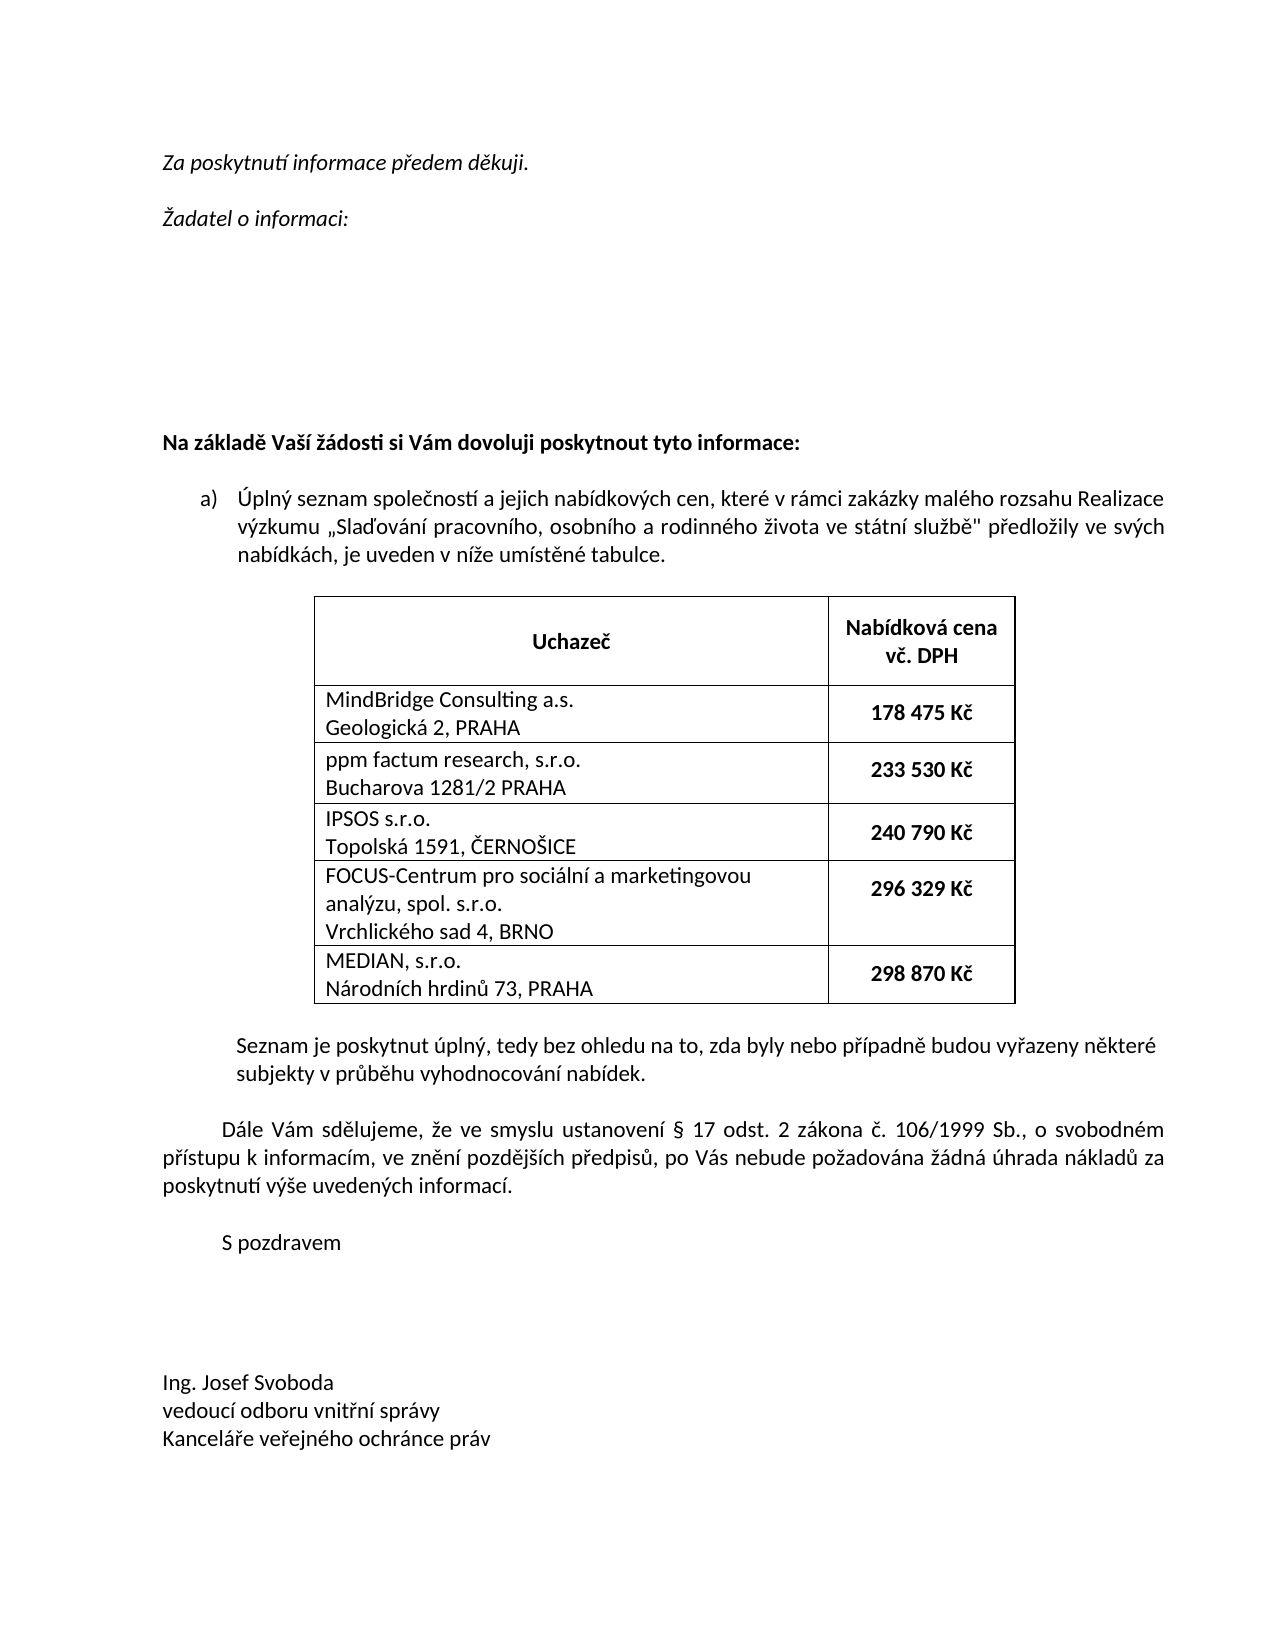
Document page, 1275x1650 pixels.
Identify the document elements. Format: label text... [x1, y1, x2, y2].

text Seznam je poskytnut úplný, tedy bez ohledu na to, zda byly nebo případně budou vyřazeny některé subjekty v průběhu vyhodnocování nabídek. [236, 1031, 1167, 1087]
table_cell 178 475 Kč [829, 686, 1014, 742]
text Za poskytnutí informace předem děkuji. [162, 148, 1167, 176]
text vedoucí odboru vnitřní správy [162, 1396, 1167, 1424]
table_cell FOCUS-Centrum pro sociální a marketingovou analýzu, spol. s.r.o. Vrchlického sad 4, BRNO [315, 861, 828, 945]
table_cell MEDIAN, s.r.o. Národních hrdinů 73, PRAHA [315, 946, 828, 1002]
table_header Nabídková cena vč. DPH [829, 597, 1014, 684]
text Kanceláře veřejného ochránce práv [162, 1424, 1167, 1452]
table_cell ppm factum research, s.r.o. Bucharova 1281/2 PRAHA [315, 743, 828, 803]
table_cell MindBridge Consulting a.s. Geologická 2, PRAHA [315, 686, 828, 742]
table_cell IPSOS s.r.o. Topolská 1591, ČERNOŠICE [315, 804, 828, 860]
text Ing. Josef Svoboda [162, 1368, 1167, 1396]
text Dále Vám sdělujeme, že ve smyslu ustanovení § 17 odst. 2 zákona č. 106/1999 Sb., o svobodném přístupu k informacím, ve znění pozdějších předpisů, po Vás nebude požadována žádná úhrada nákladů za poskytnutí výše uvedených informací. [162, 1116, 1167, 1199]
table_cell 296 329 Kč [829, 861, 1014, 945]
list Úplný seznam společností a jejich nabídkových cen, které v rámci zakázky malého rozsahu Realizace výzkumu „Slaďování pracovního, osobního a rodinného života ve státní službě" předložily ve svých nabídkách, je uveden v níže umístěné tabulce. [200, 484, 1167, 568]
text Žadatel o informaci: [162, 204, 1167, 232]
text Na základě Vaší žádosti si Vám dovoluji poskytnout tyto informace: [162, 428, 1167, 456]
table_header Uchazeč [315, 597, 828, 684]
text S pozdravem [162, 1228, 1167, 1256]
table_cell 298 870 Kč [829, 946, 1014, 1002]
table_cell 233 530 Kč [829, 743, 1014, 803]
table_cell 240 790 Kč [829, 804, 1014, 860]
